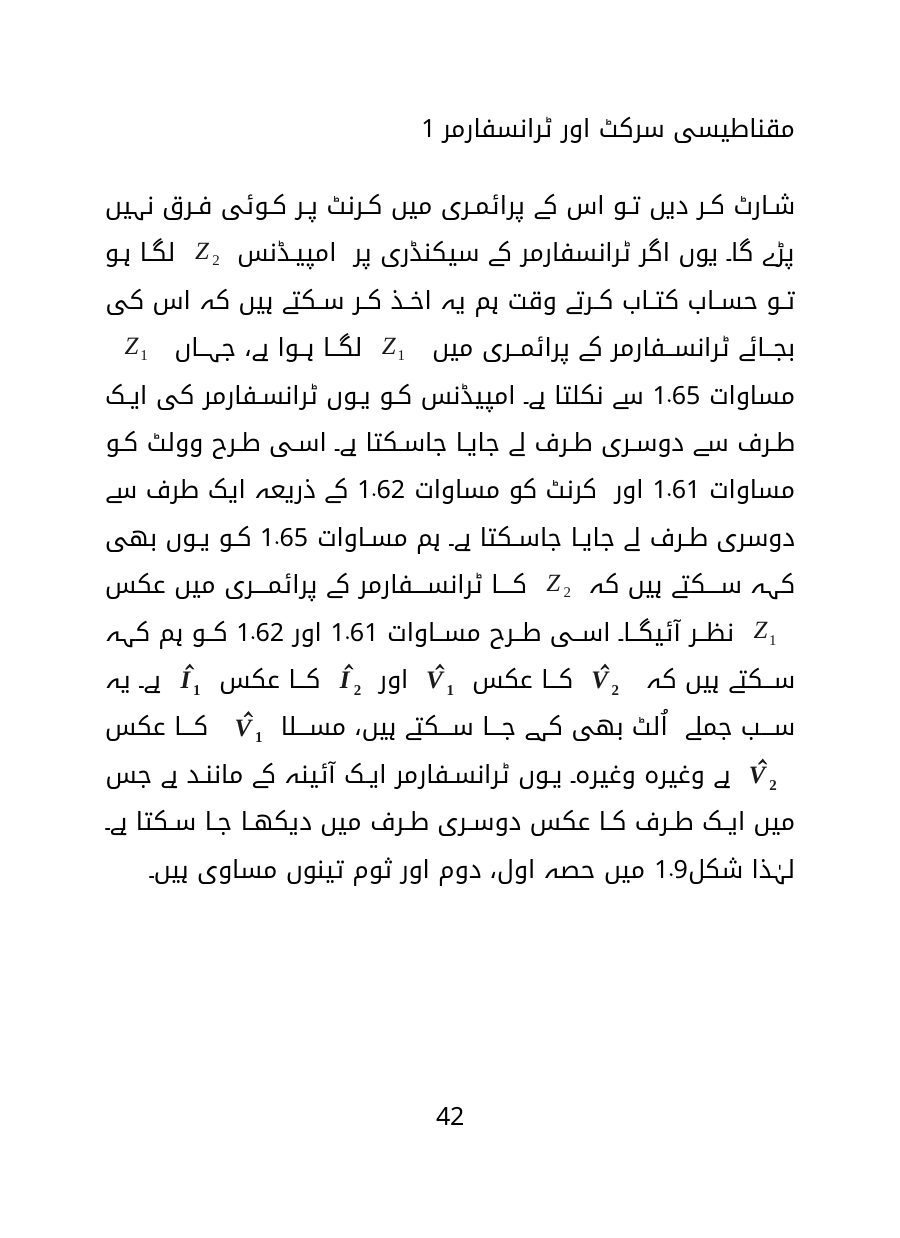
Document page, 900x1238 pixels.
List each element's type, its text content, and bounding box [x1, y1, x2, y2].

text لگائیں (شکل1.9 حصہ دوم) اور ٹرانسفارمر کے سیکنڈری کو شارٹ کر دیں تو اس کے پرائمری میں کرنٹ پر کوئی فرق نہیں پڑے گا۔ یوں اگر ٹرانسفارمر کے سیکنڈری پر امپیڈنسلگا ہو تو حساب کتاب کرتے وقت ہم یہ اخذ کر سکتے ہیں کہ اس کی بجائے ٹرانسفارمر کے پرائمری میں لگا ہوا ہے، جہاں مساوات 1.65 سے نکلتا ہے۔ امپیڈنس کو یوں ٹرانسفارمر کی ایک طرف سے دوسری طرف لے جایا جاسکتا ہے۔ اسی طرح وولٹ کو مساوات 1.61 اور کرنٹ کو مساوات 1.62 کے ذریعہ ایک طرف سے دوسری طرف لے جایا جاسکتا ہے۔ ہم مساوات 1.65 کو یوں بھی کہہ سکتے ہیں کہکا ٹرانسفارمر کے پرائمری میں عکسنظر آئیگا۔ اسی طرح مساوات 1.61 اور 1.62 کو ہم کہہ سکتے ہیں کہ کا عکساورکا عکسہے۔ یہ سب جملے اُلٹ بھی کہے جا سکتے ہیں، مسلا کا عکسہے وغیرہ وغیرہ۔ یوں ٹرانسفارمر ایک آئینہ کے مانند ہے جس میں ایک طرف کا عکس دوسری طرف میں دیکھا جا سکتا ہے۔ لہٰذا شکل1.9 میں حصہ اول، دوم اور ثوم تینوں مساوی ہیں۔ [105, 182, 795, 893]
